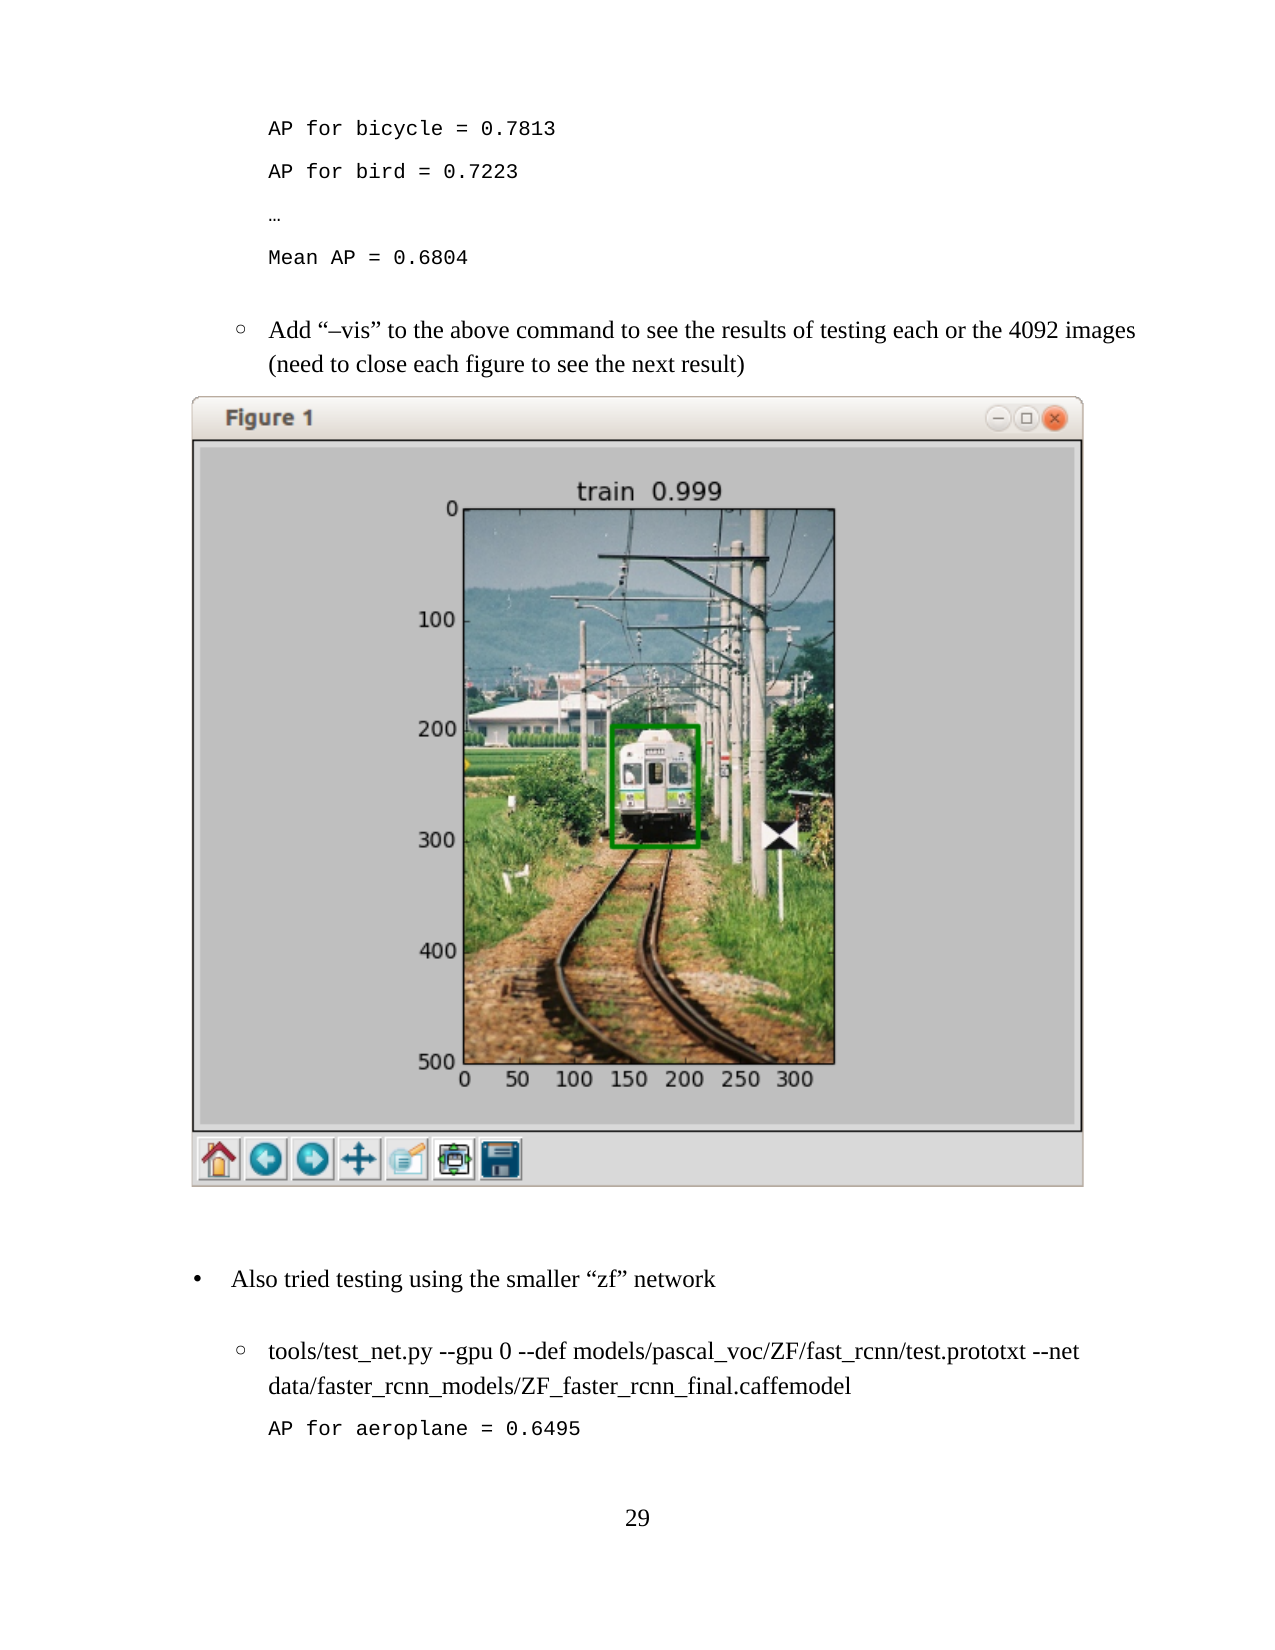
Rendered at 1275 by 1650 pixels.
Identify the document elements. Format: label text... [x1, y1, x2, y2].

picture [191, 396, 1084, 1187]
list Add “–vis” to the above command to see the results of testing each or the 4092 images (need to close each figure to see the next result) [231, 315, 1157, 378]
text AP for bicycle = 0.7813 [268, 118, 1157, 142]
text … [268, 204, 1157, 228]
list Also tried testing using the smaller “zf” network [193, 1264, 1157, 1293]
text AP for aeroplane = 0.6495 [268, 1418, 1157, 1442]
text AP for bird = 0.7223 [268, 161, 1157, 185]
list tools/test_net.py --gpu 0 --def models/pascal_voc/ZF/fast_rcnn/test.prototxt --net data/faster_rcnn_models/ZF_faster_rcnn_final.caffemodel [231, 1336, 1157, 1400]
text Mean AP = 0.6804 [268, 247, 1157, 271]
